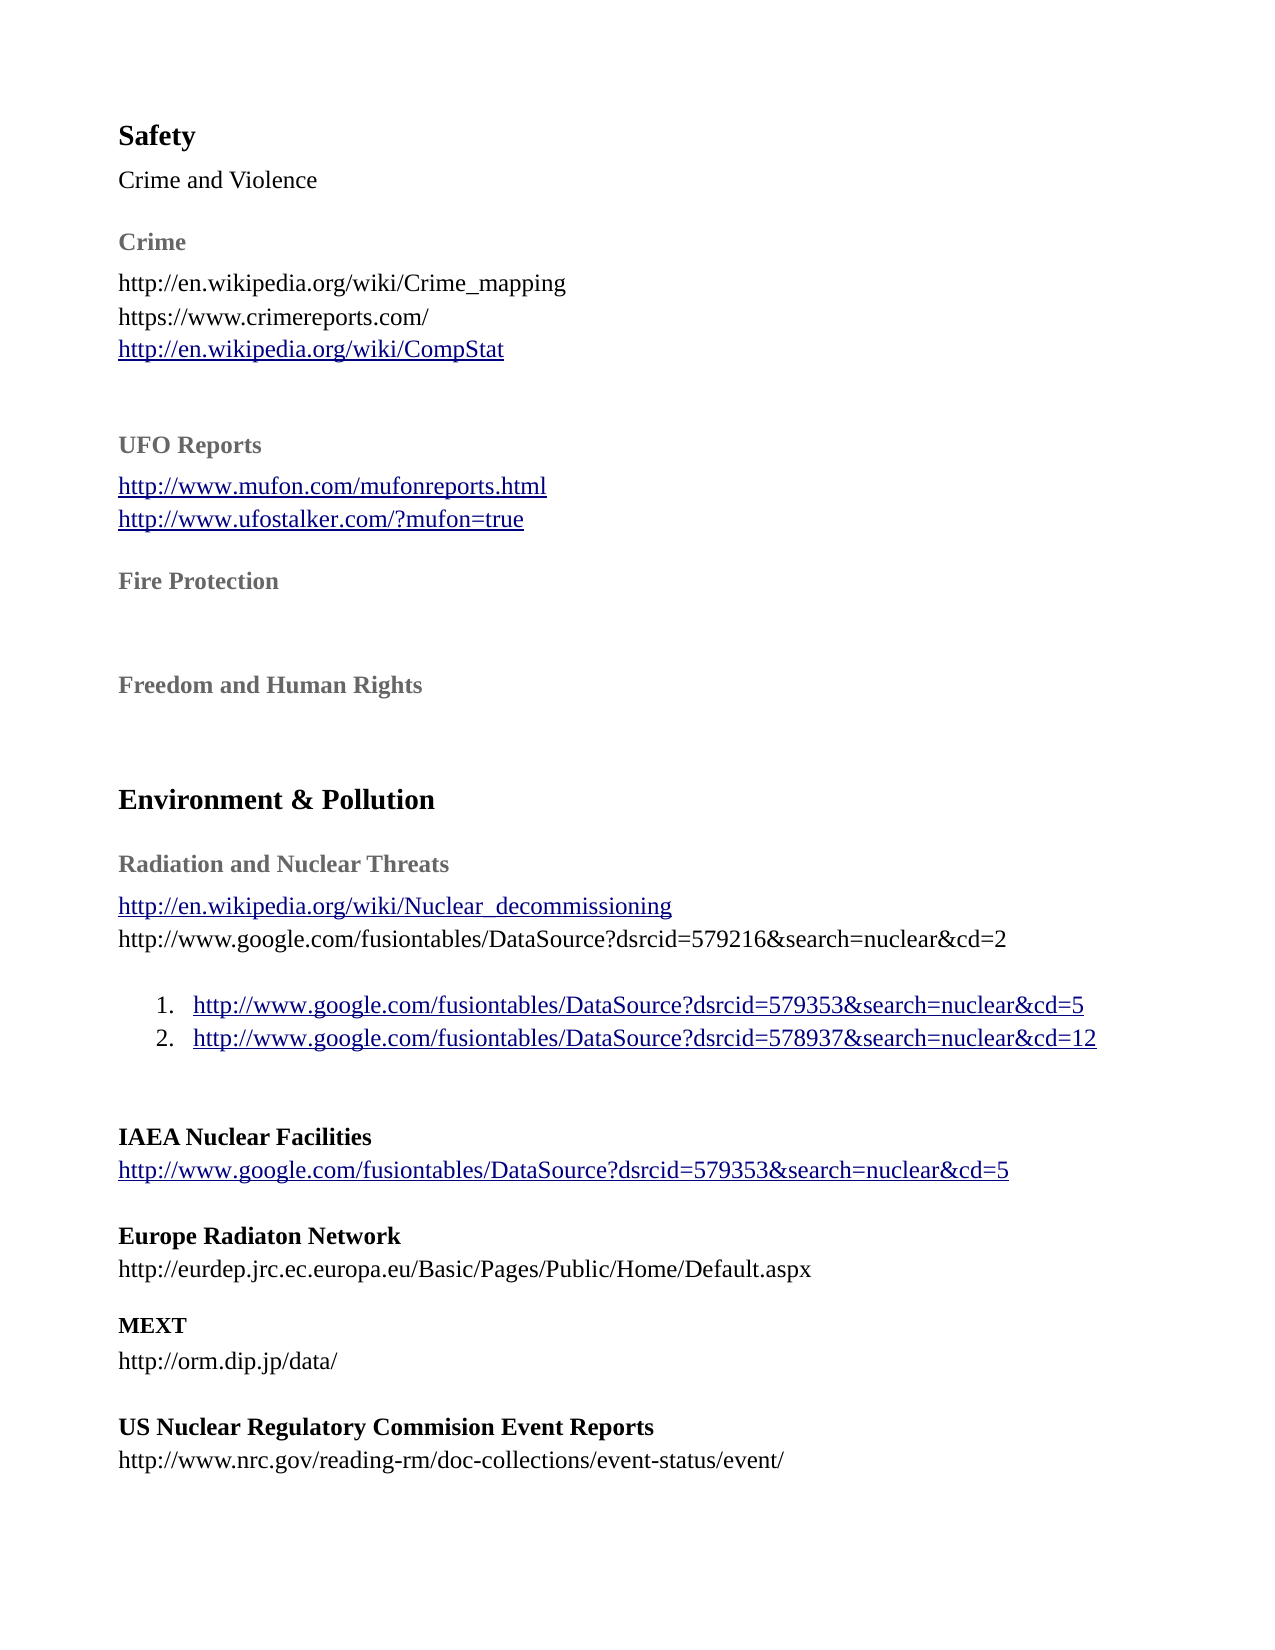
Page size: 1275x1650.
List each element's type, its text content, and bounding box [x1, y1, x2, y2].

text http://en.wikipedia.org/wiki/CompStat [118, 334, 1157, 363]
subtitle Crime [118, 227, 1157, 256]
subtitle Freedom and Human Rights [118, 670, 1157, 699]
text http://www.google.com/fusiontables/DataSource?dsrcid=579353&search=nuclear&cd=5 [118, 1155, 1157, 1184]
text http://en.wikipedia.org/wiki/Crime_mapping [118, 268, 1157, 297]
text http://www.google.com/fusiontables/DataSource?dsrcid=579216&search=nuclear&cd=2 [118, 924, 1157, 953]
text US Nuclear Regulatory Commision Event Reports [118, 1412, 1157, 1441]
subtitle UFO Reports [118, 430, 1157, 458]
text http://eurdep.jrc.ec.europa.eu/Basic/Pages/Public/Home/Default.aspx [118, 1254, 1157, 1283]
text http://www.ufostalker.com/?mufon=true [118, 504, 1157, 533]
text http://orm.dip.jp/data/ [118, 1346, 1157, 1375]
subtitle Environment & Pollution [118, 782, 1157, 815]
text IAEA Nuclear Facilities [118, 1122, 1157, 1151]
text Crime and Violence [118, 165, 1157, 194]
text Europe Radiaton Network [118, 1221, 1157, 1250]
subtitle Fire Protection [118, 566, 1157, 595]
list http://www.google.com/fusiontables/DataSource?dsrcid=579353&search=nuclear&cd=5 [156, 990, 1157, 1019]
list http://www.google.com/fusiontables/DataSource?dsrcid=578937&search=nuclear&cd=12 [156, 1023, 1157, 1052]
text https://www.crimereports.com/ [118, 302, 1157, 330]
subtitle Radiation and Nuclear Threats [118, 849, 1157, 878]
text http://www.mufon.com/mufonreports.html [118, 471, 1157, 500]
subtitle Safety [118, 118, 1157, 152]
text http://www.nrc.gov/reading-rm/doc-collections/event-status/event/ [118, 1446, 1157, 1474]
text http://en.wikipedia.org/wiki/Nuclear_decommissioning [118, 891, 1157, 919]
subtitle MEXT [118, 1312, 1157, 1338]
